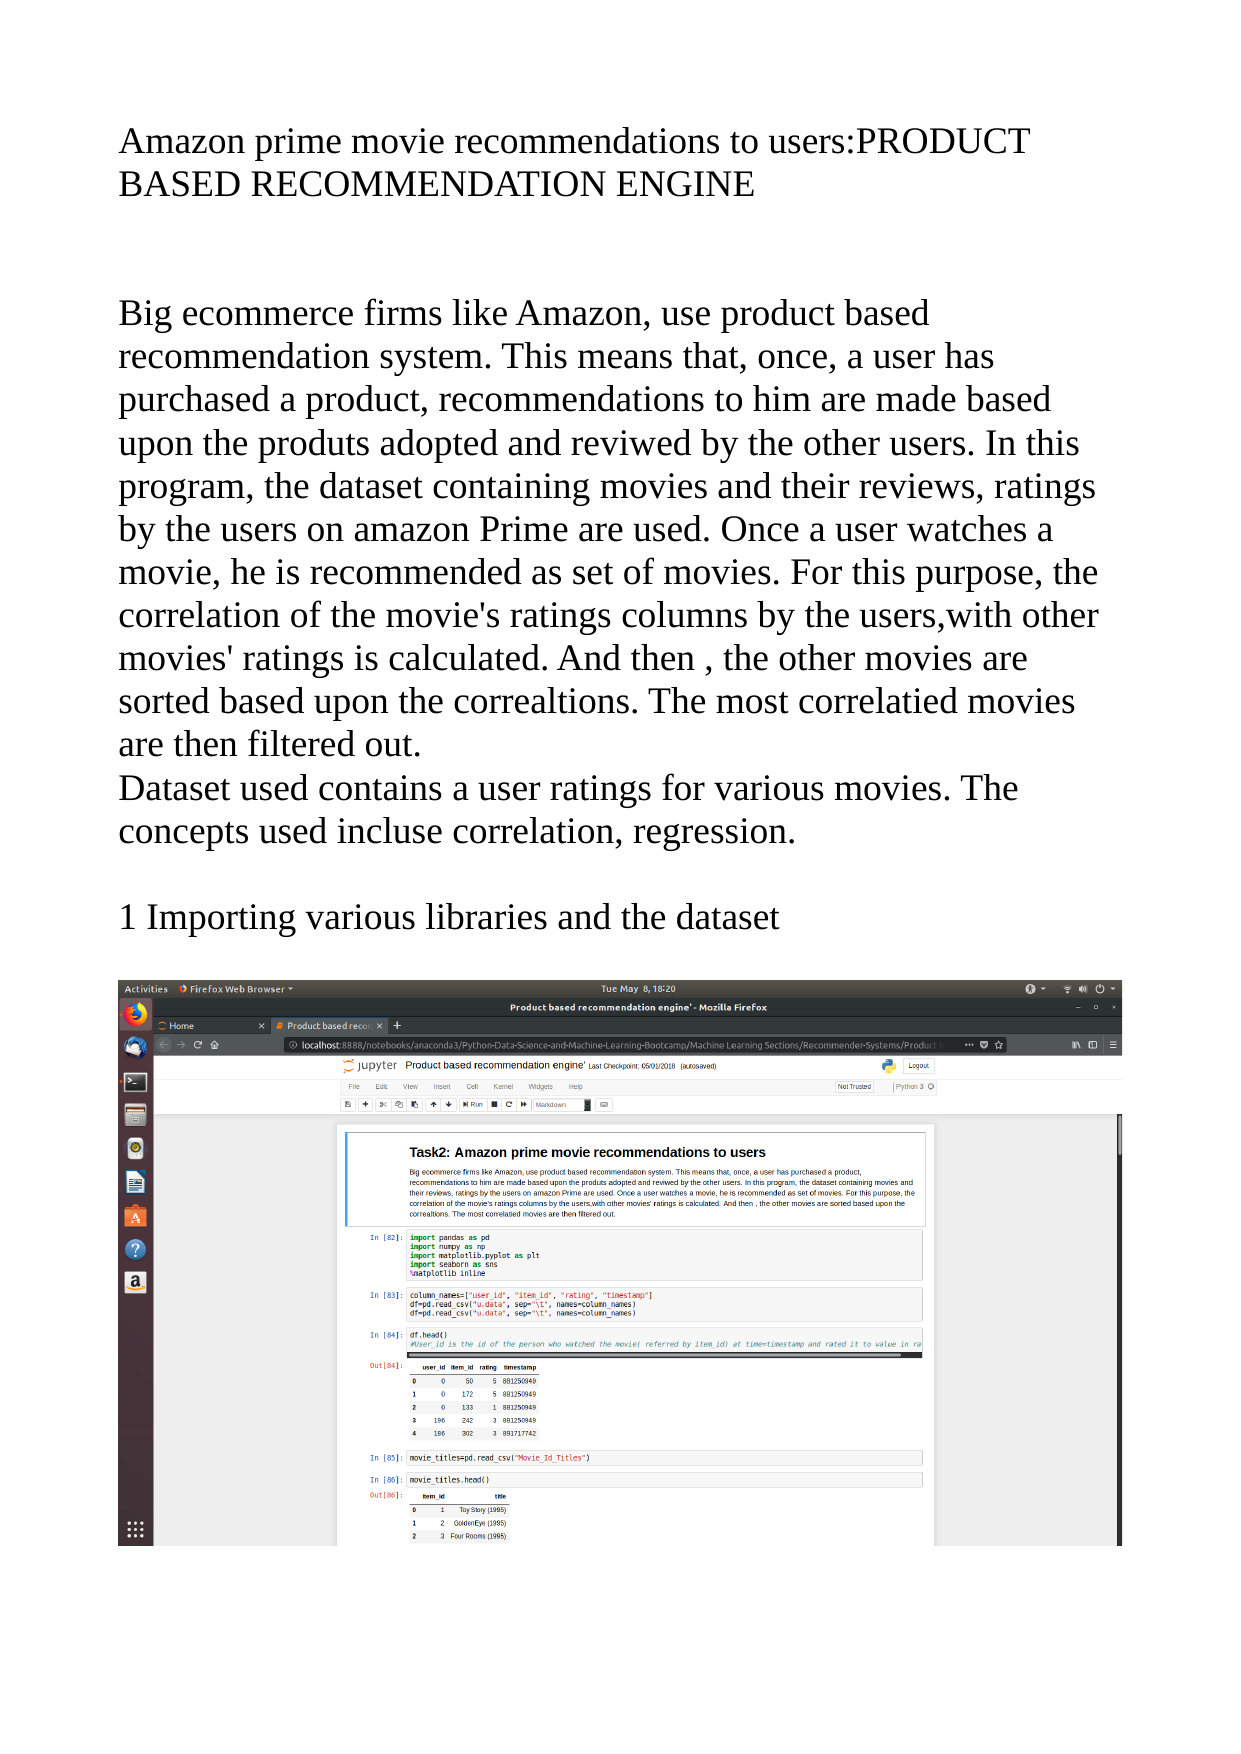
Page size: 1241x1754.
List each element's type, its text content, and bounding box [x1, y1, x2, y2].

text Dataset used contains a user ratings for various movies. The concepts used incluse correlation, regression. [118, 765, 1122, 851]
text Big ecommerce firms like Amazon, use product based recommendation system. This means that, once, a user has purchased a product, recommendations to him are made based upon the produts adopted and reviwed by the other users. In this program, the dataset containing movies and their reviews, ratings by the users on amazon Prime are used. Once a user watches a movie, he is recommended as set of movies. For this purpose, the correlation of the movie's ratings columns by the users,with other movies' ratings is calculated. And then , the other movies are sorted based upon the correaltions. The most correlatied movies are then filtered out. [118, 291, 1122, 765]
text 1 Importing various libraries and the dataset [118, 894, 1122, 937]
text Amazon prime movie recommendations to users:PRODUCT BASED RECOMMENDATION ENGINE [118, 118, 1122, 204]
